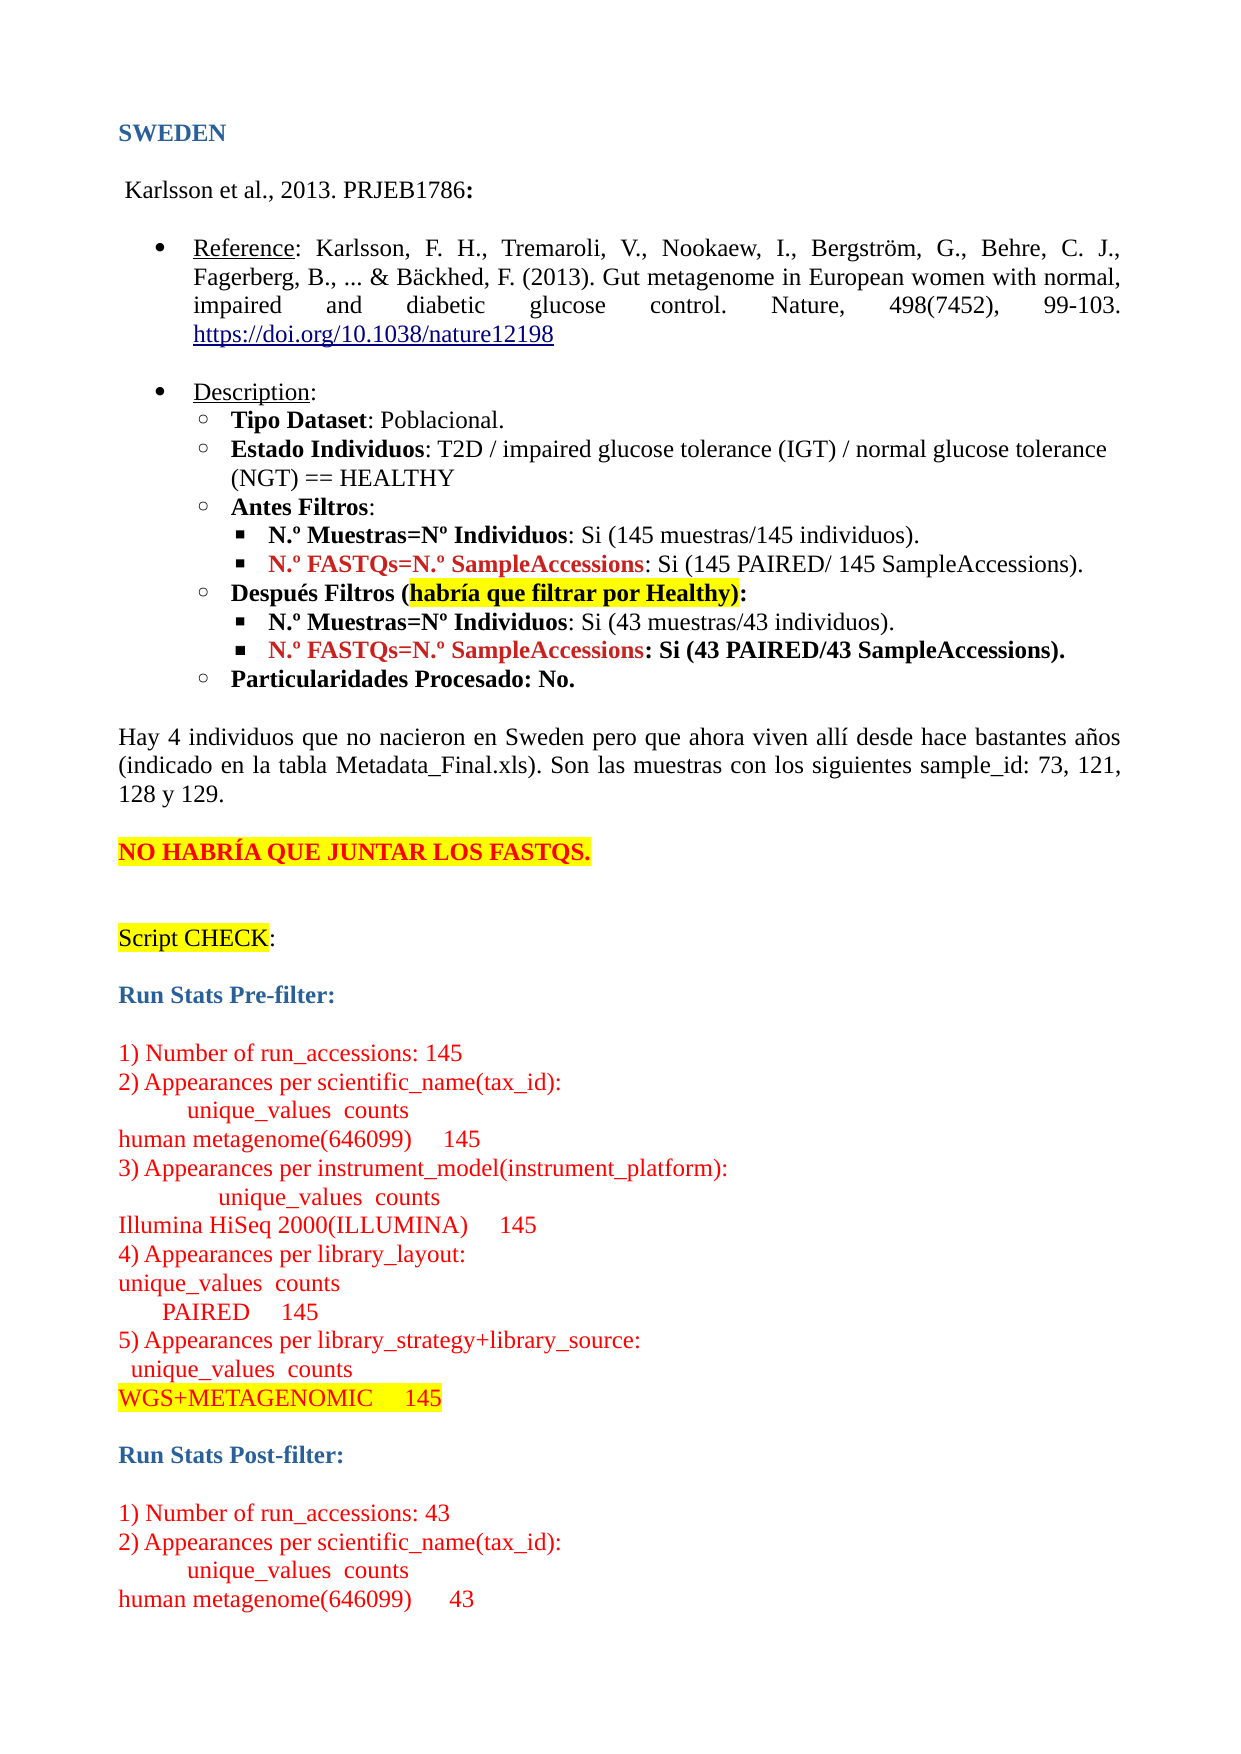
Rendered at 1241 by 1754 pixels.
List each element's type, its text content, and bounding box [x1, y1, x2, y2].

list Antes Filtros: [193, 492, 1122, 521]
list Reference: Karlsson, F. H., Tremaroli, V., Nookaew, I., Bergström, G., Behre, C. J., Fagerberg, B., ... & Bäckhed, F. (2013). Gut metagenome in European women with normal, impaired and diabetic glucose control. Nature, 498(7452), 99-103. https://doi.org/10.1038/nature12198 [156, 233, 1122, 348]
text 2) Appearances per scientific_name(tax_id): [118, 1527, 1122, 1556]
text Script CHECK: [118, 923, 1122, 952]
text 5) Appearances per library_strategy+library_source: [118, 1326, 1122, 1354]
text Run Stats Post-filter: [118, 1441, 1122, 1469]
text unique_values counts [118, 1354, 1122, 1383]
list Description: [156, 377, 1122, 406]
text unique_values counts [118, 1182, 1122, 1211]
text Run Stats Pre-filter: [118, 981, 1122, 1009]
text human metagenome(646099) 145 [118, 1124, 1122, 1153]
text Illumina HiSeq 2000(ILLUMINA) 145 [118, 1211, 1122, 1239]
list N.º Muestras=Nº Individuos: Si (145 muestras/145 individuos). [231, 521, 1122, 549]
text unique_values counts [118, 1556, 1122, 1584]
text WGS+METAGENOMIC 145 [118, 1383, 1122, 1412]
text 1) Number of run_accessions: 43 [118, 1498, 1122, 1527]
list Tipo Dataset: Poblacional. [193, 406, 1122, 434]
list N.º Muestras=Nº Individuos: Si (43 muestras/43 individuos). [231, 607, 1122, 636]
text SWEDEN [118, 118, 1122, 147]
text 4) Appearances per library_layout: [118, 1239, 1122, 1268]
text Hay 4 individuos que no nacieron en Sweden pero que ahora viven allí desde hace bastantes años (indicado en la tabla Metadata_Final.xls). Son las muestras con los siguientes sample_id: 73, 121, 128 y 129. [118, 722, 1122, 808]
text unique_values counts [118, 1268, 1122, 1297]
list Estado Individuos: T2D / impaired glucose tolerance (IGT) / normal glucose tolerance (NGT) == HEALTHY [193, 434, 1122, 492]
list N.º FASTQs=N.º SampleAccessions: Si (145 PAIRED/ 145 SampleAccessions). [231, 549, 1122, 578]
text 1) Number of run_accessions: 145 [118, 1038, 1122, 1067]
text NO HABRÍA QUE JUNTAR LOS FASTQS. [118, 837, 1122, 866]
text Karlsson et al., 2013. PRJEB1786: [118, 176, 1122, 204]
text unique_values counts [118, 1096, 1122, 1124]
text human metagenome(646099) 43 [118, 1584, 1122, 1613]
list N.º FASTQs=N.º SampleAccessions: Si (43 PAIRED/43 SampleAccessions). [231, 636, 1122, 664]
text 2) Appearances per scientific_name(tax_id): [118, 1067, 1122, 1096]
text PAIRED 145 [118, 1297, 1122, 1326]
list Particularidades Procesado: No. [193, 664, 1122, 693]
text 3) Appearances per instrument_model(instrument_platform): [118, 1153, 1122, 1182]
list Después Filtros (habría que filtrar por Healthy): [193, 578, 1122, 607]
